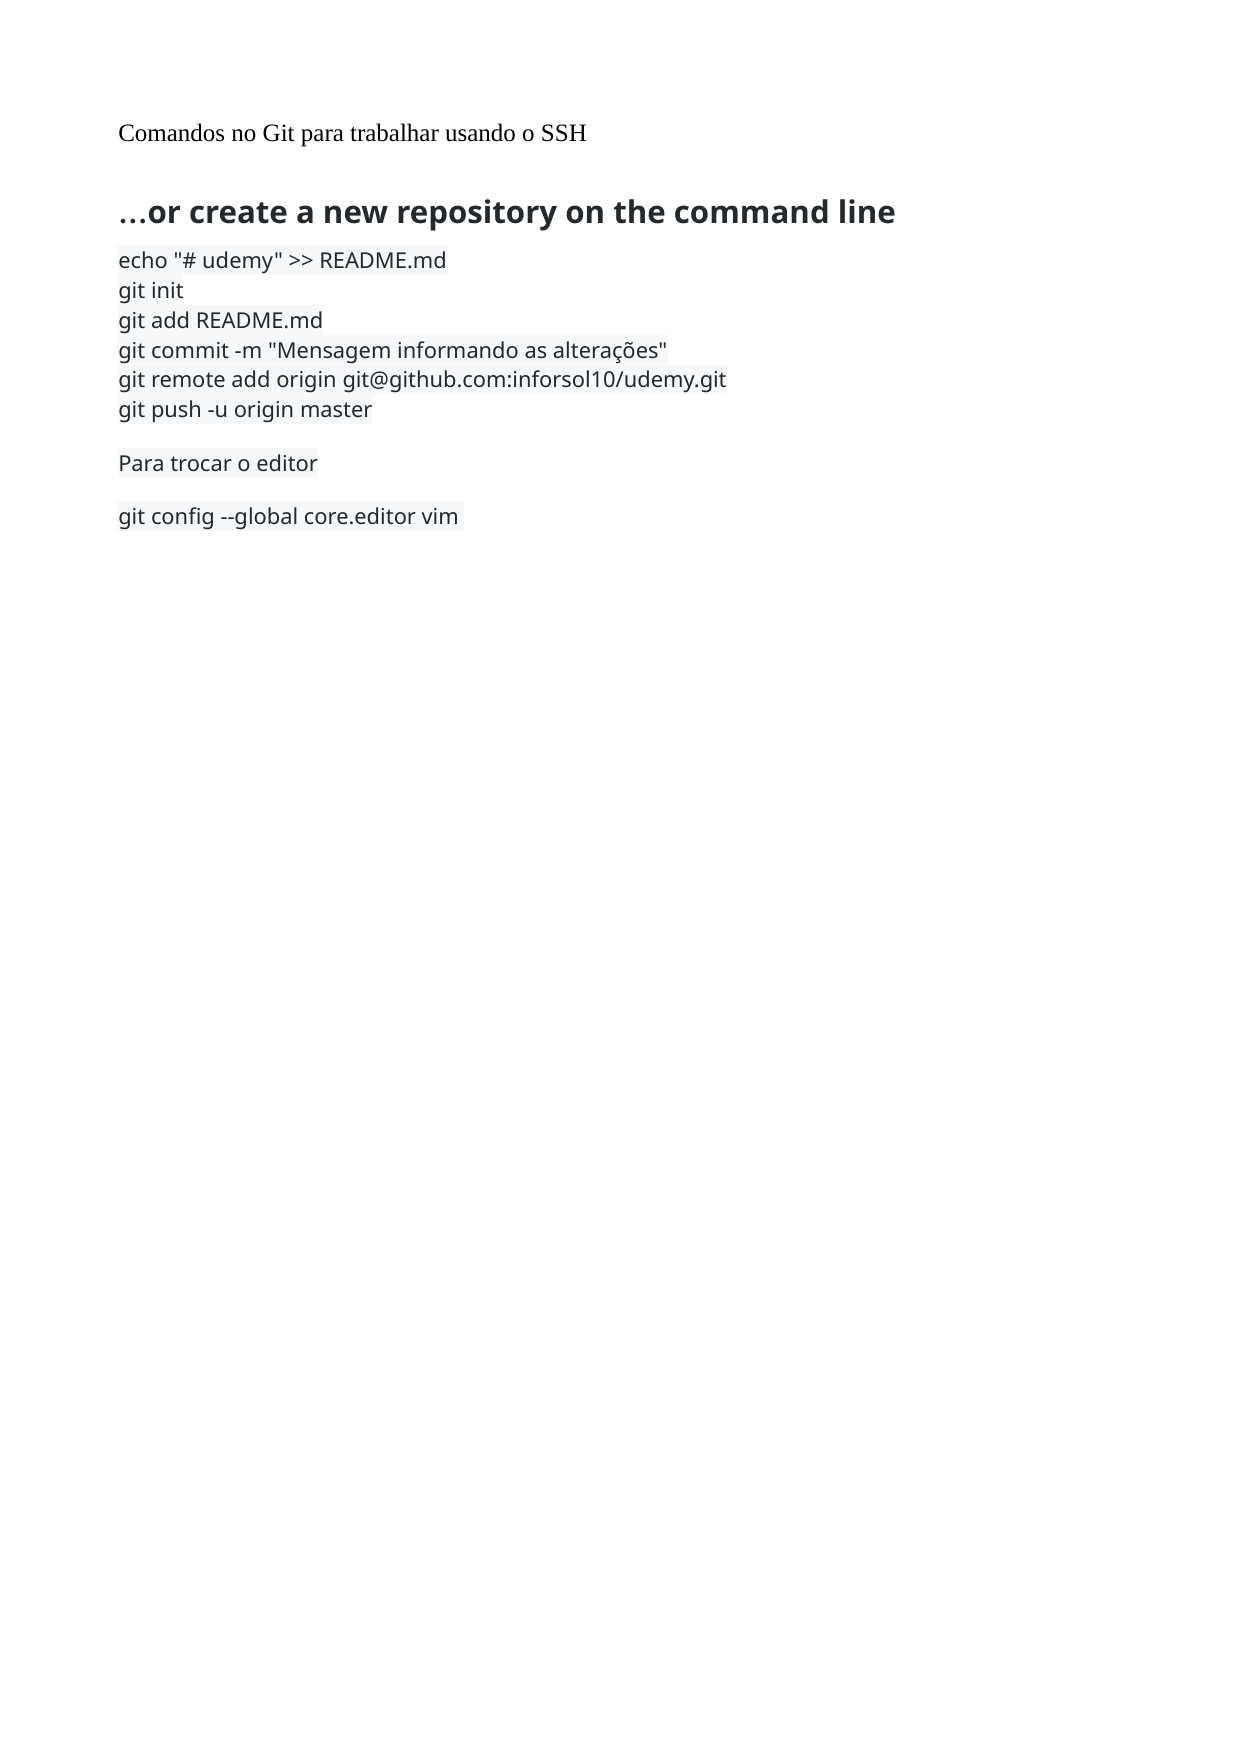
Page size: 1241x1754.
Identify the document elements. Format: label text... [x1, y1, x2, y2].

text git commit -m "Mensagem informando as alterações" [118, 335, 1122, 364]
subtitle …or create a new repository on the command line [118, 190, 1122, 233]
text Comandos no Git para trabalhar usando o SSH [118, 118, 1122, 147]
text git init [118, 275, 1122, 305]
text Para trocar o editor [118, 448, 1122, 477]
text git config --global core.editor vim [118, 501, 1122, 531]
text git add README.md [118, 305, 1122, 335]
text git push -u origin master [118, 394, 1122, 424]
text git remote add origin git@github.com:inforsol10/udemy.git [118, 364, 1122, 394]
text echo "# udemy" >> README.md [118, 245, 1122, 275]
